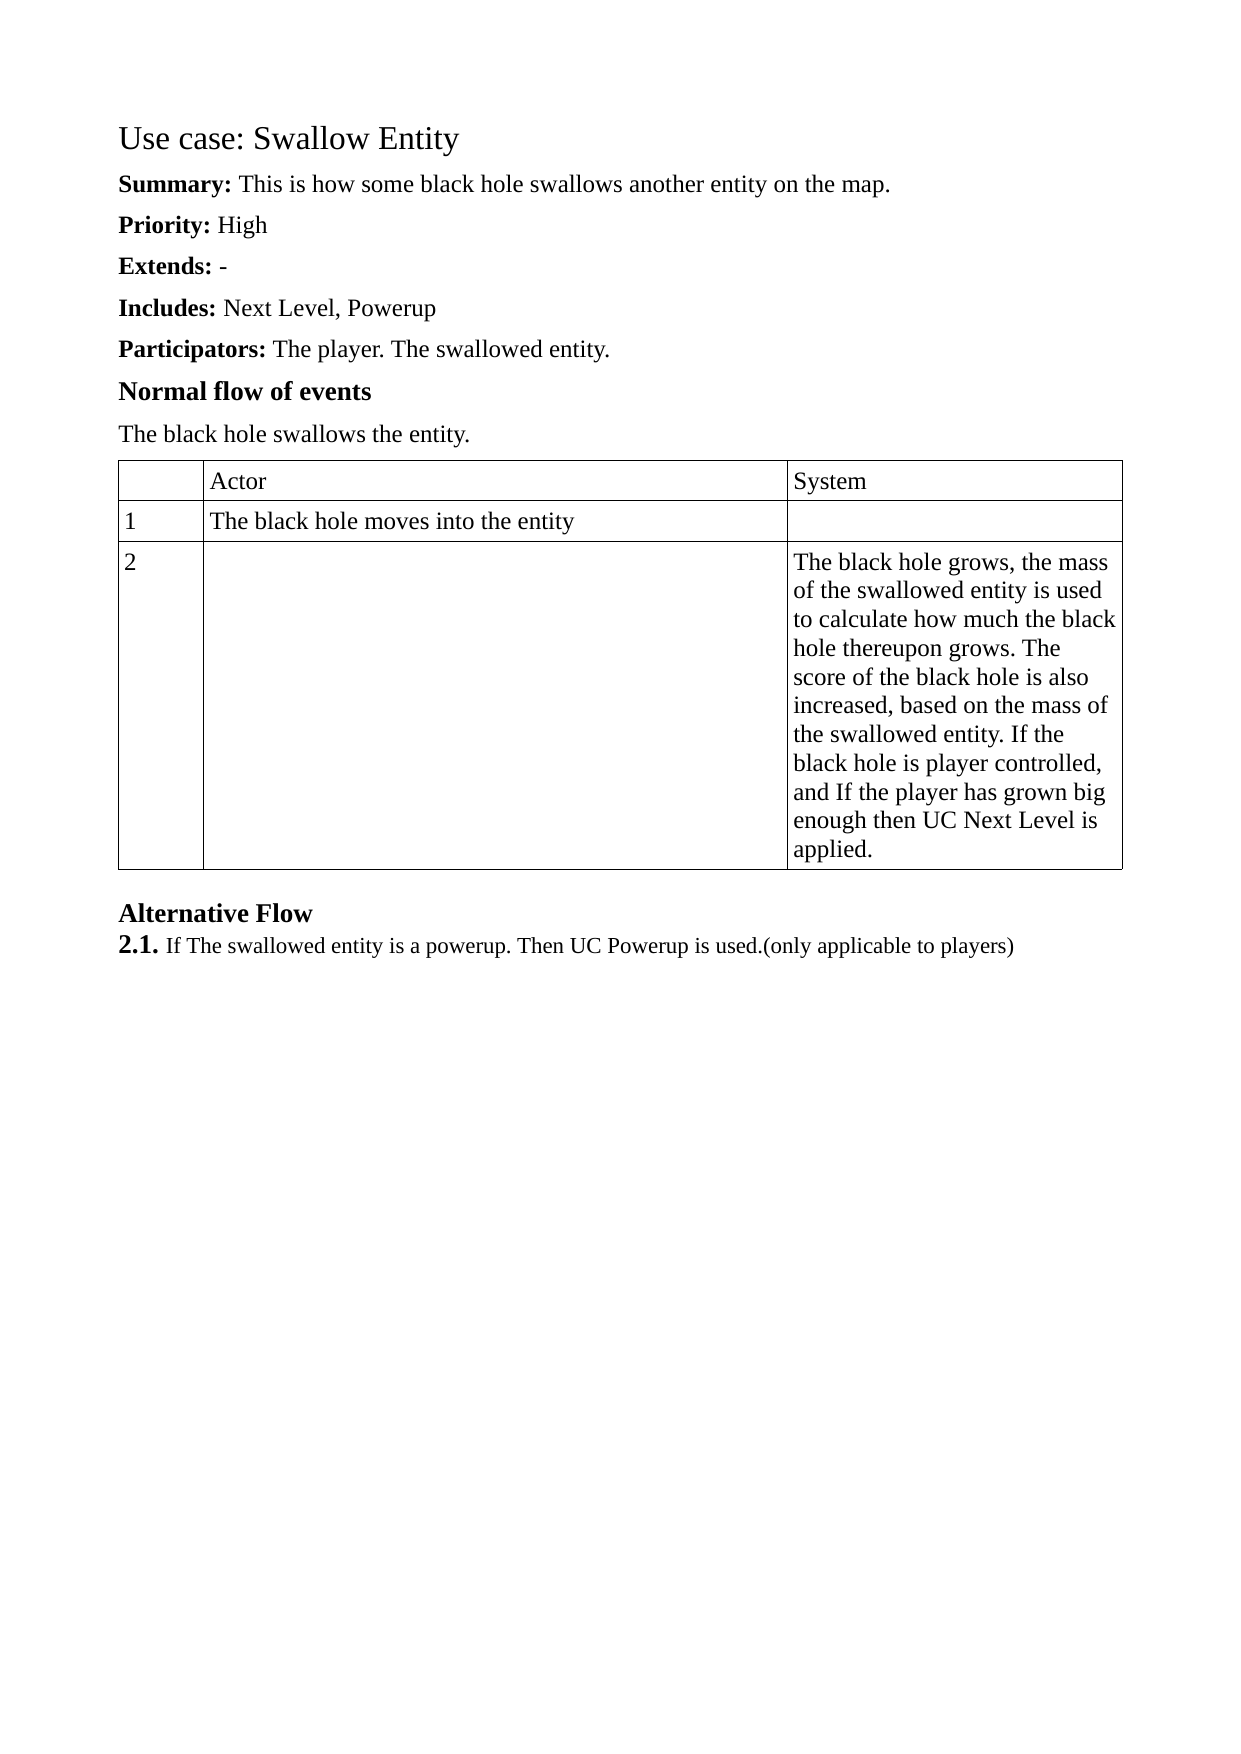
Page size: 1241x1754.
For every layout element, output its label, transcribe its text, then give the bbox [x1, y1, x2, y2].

table_header [119, 461, 203, 500]
text The black hole swallows the entity. [118, 419, 1122, 448]
table_cell [204, 542, 787, 868]
text Priority: High [118, 210, 1122, 239]
table_header Actor [204, 461, 787, 500]
text Alternative Flow [118, 897, 1122, 928]
table_cell The black hole moves into the entity [204, 501, 787, 541]
text Summary: This is how some black hole swallows another entity on the map. [118, 169, 1122, 198]
text Participators: The player. The swallowed entity. [118, 334, 1122, 363]
text Use case: Swallow Entity [118, 118, 1122, 156]
text 2.1. If The swallowed entity is a powerup. Then UC Powerup is used.(only applicable to players) [118, 928, 1122, 960]
text Includes: Next Level, Powerup [118, 293, 1122, 321]
table_cell 2 [119, 542, 203, 868]
table_header System [788, 461, 1122, 500]
table_cell 1 [119, 501, 203, 541]
text Extends: - [118, 251, 1122, 280]
text Normal flow of events [118, 375, 1122, 406]
table_cell The black hole grows, the mass of the swallowed entity is used to calculate how much the black hole thereupon grows. The score of the black hole is also increased, based on the mass of the swallowed entity. If the black hole is player controlled, and If the player has grown big enough then UC Next Level is applied. [788, 542, 1122, 868]
table_cell [788, 501, 1122, 541]
